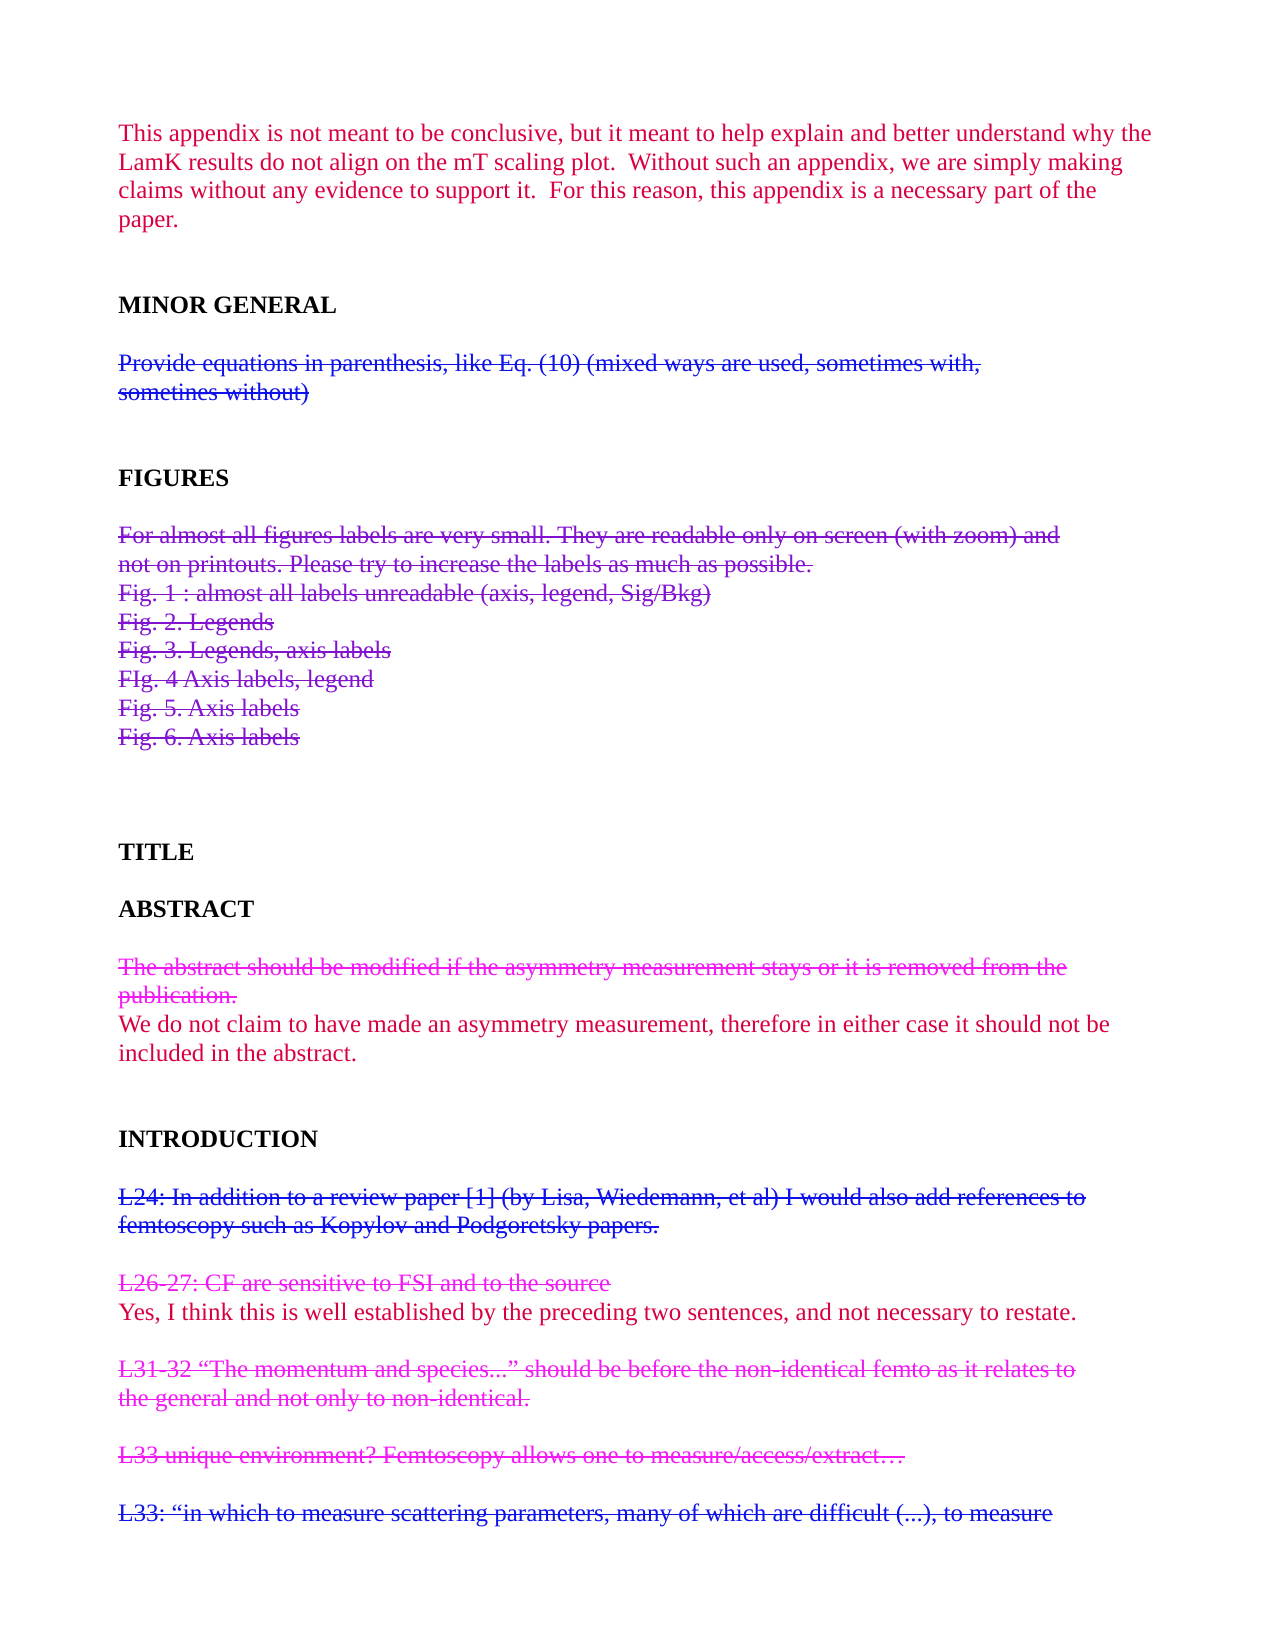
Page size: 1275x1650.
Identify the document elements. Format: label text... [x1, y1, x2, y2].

text We do not claim to have made an asymmetry measurement, therefore in either case it should not be included in the abstract. [118, 1009, 1157, 1067]
text ABSTRACT [118, 894, 1157, 923]
text sometines without) [118, 377, 1157, 406]
text L33: “in which to measure scattering parameters, many of which are difficult (...), to measure [118, 1498, 1157, 1527]
text FIGURES [118, 463, 1157, 492]
text INTRODUCTION [118, 1124, 1157, 1153]
text For almost all figures labels are very small. They are readable only on screen (with zoom) and [118, 521, 1157, 549]
text L24: In addition to a review paper [1] (by Lisa, Wiedemann, et al) I would also add references to [118, 1182, 1157, 1211]
text Fig. 6. Axis labels [118, 722, 1157, 751]
text L33 unique environment? Femtoscopy allows one to measure/access/extract… [118, 1441, 1157, 1469]
text TITLE [118, 837, 1157, 866]
text FIg. 4 Axis labels, legend [118, 664, 1157, 693]
text femtoscopy such as Kopylov and Podgoretsky papers. [118, 1211, 1157, 1239]
text not on printouts. Please try to increase the labels as much as possible. [118, 549, 1157, 578]
text Fig. 1 : almost all labels unreadable (axis, legend, Sig/Bkg) [118, 578, 1157, 607]
text Provide equations in parenthesis, like Eq. (10) (mixed ways are used, sometimes with, [118, 348, 1157, 377]
text Fig. 5. Axis labels [118, 693, 1157, 722]
text This appendix is not meant to be conclusive, but it meant to help explain and better understand why the LamK results do not align on the mT scaling plot. Without such an appendix, we are simply making claims without any evidence to support it. For this reason, this appendix is a necessary part of the paper. [118, 118, 1157, 233]
text MINOR GENERAL [118, 291, 1157, 319]
text Yes, I think this is well established by the preceding two sentences, and not necessary to restate. [118, 1297, 1157, 1326]
text Fig. 3. Legends, axis labels [118, 636, 1157, 664]
text Fig. 2. Legends [118, 607, 1157, 636]
text L31-32 “The momentum and species...” should be before the non-identical femto as it relates to [118, 1354, 1157, 1383]
text publication. [118, 981, 1157, 1009]
text L26-27: CF are sensitive to FSI and to the source [118, 1268, 1157, 1297]
text the general and not only to non-identical. [118, 1383, 1157, 1412]
text The abstract should be modified if the asymmetry measurement stays or it is removed from the [118, 952, 1157, 981]
